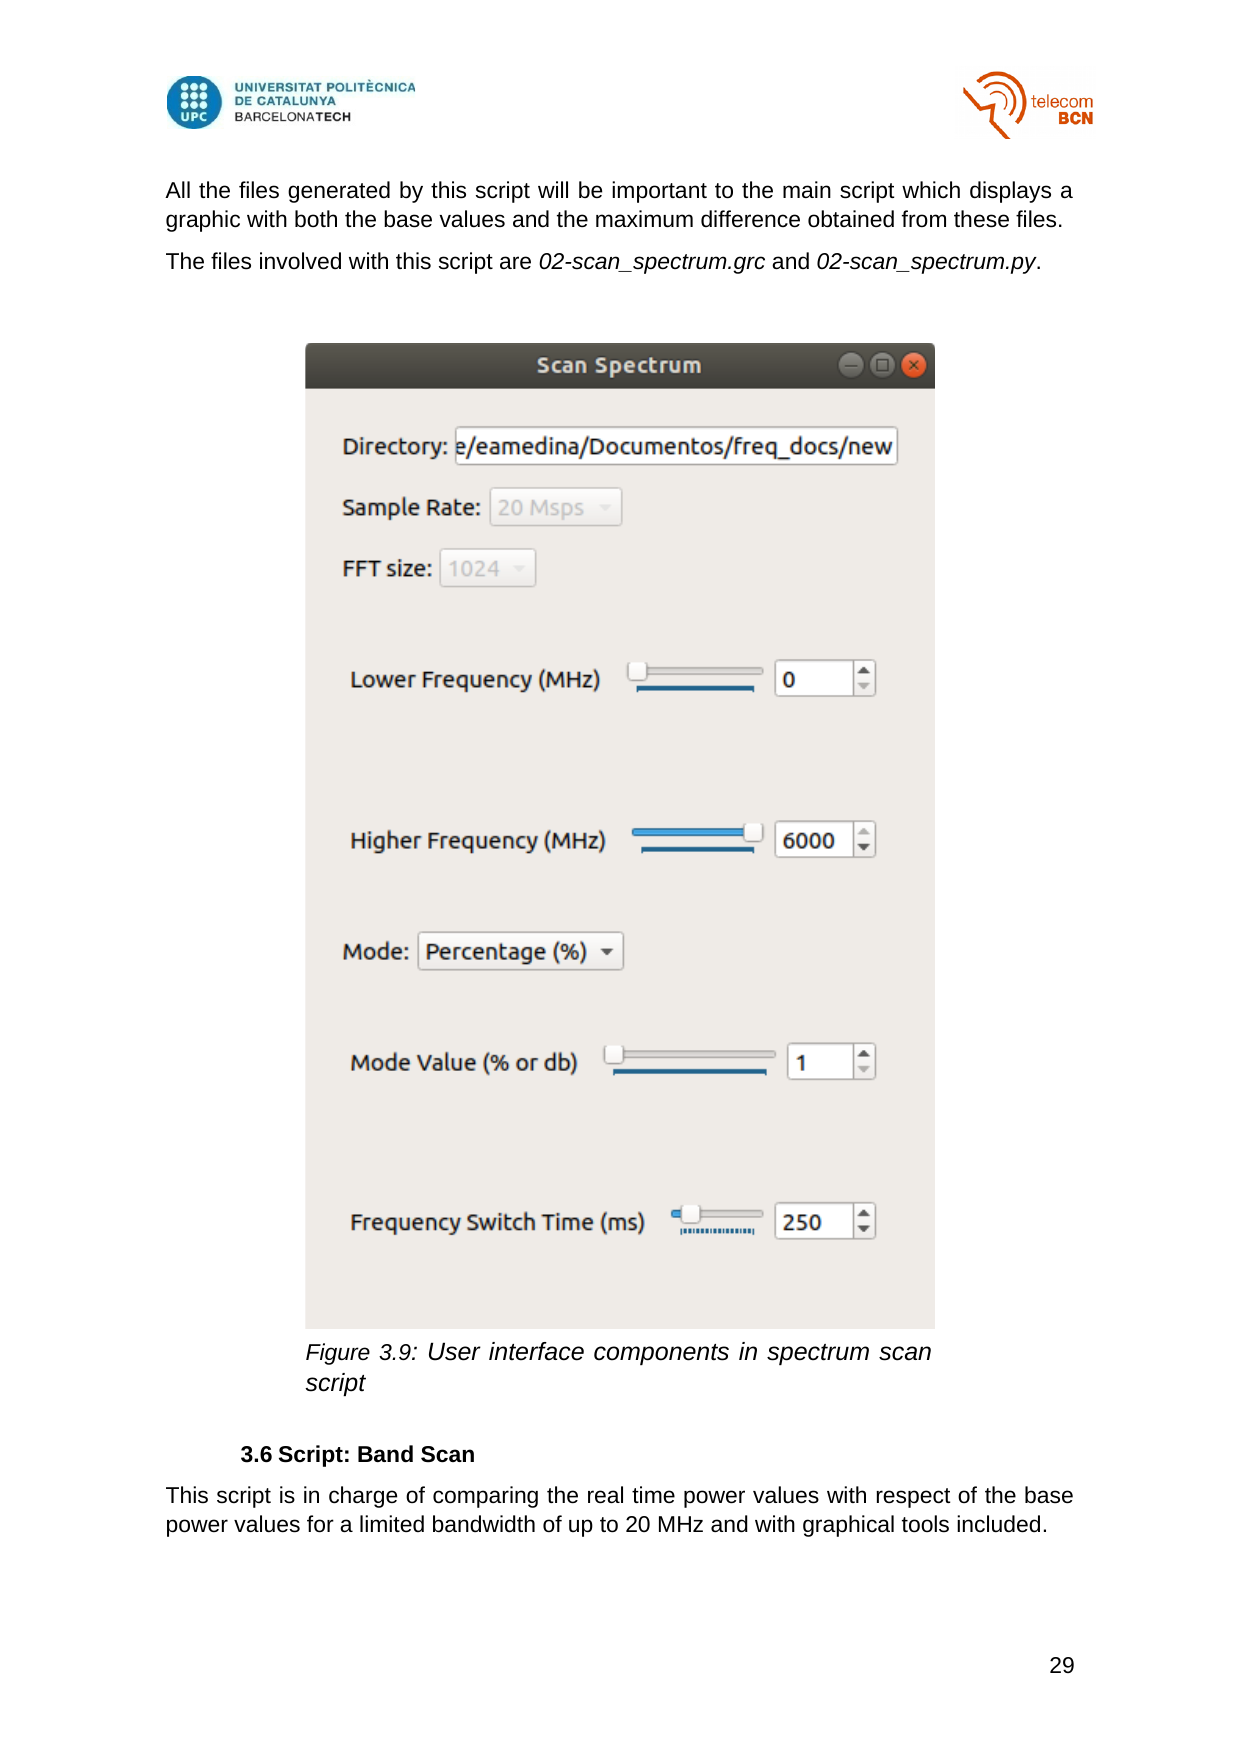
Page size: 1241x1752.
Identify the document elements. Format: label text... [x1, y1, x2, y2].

picture [167, 76, 416, 129]
list Script: Band Scan [240, 1441, 1075, 1467]
text This script is in charge of comparing the real time power values with respect of the base power values for a limited bandwidth of up to 20 MHz and with graphical tools included. [165, 1482, 1075, 1538]
picture [954, 66, 1096, 139]
text Figure 3.9: User interface components in spectrum scan script [305, 1329, 935, 1397]
picture [305, 343, 935, 1329]
text All the files generated by this script will be important to the main script which displays a graphic with both the base values and the maximum difference obtained from these files. [165, 177, 1075, 232]
text The files involved with this script are 02-scan_spectrum.grc and 02-scan_spectrum.py. [165, 248, 1075, 274]
